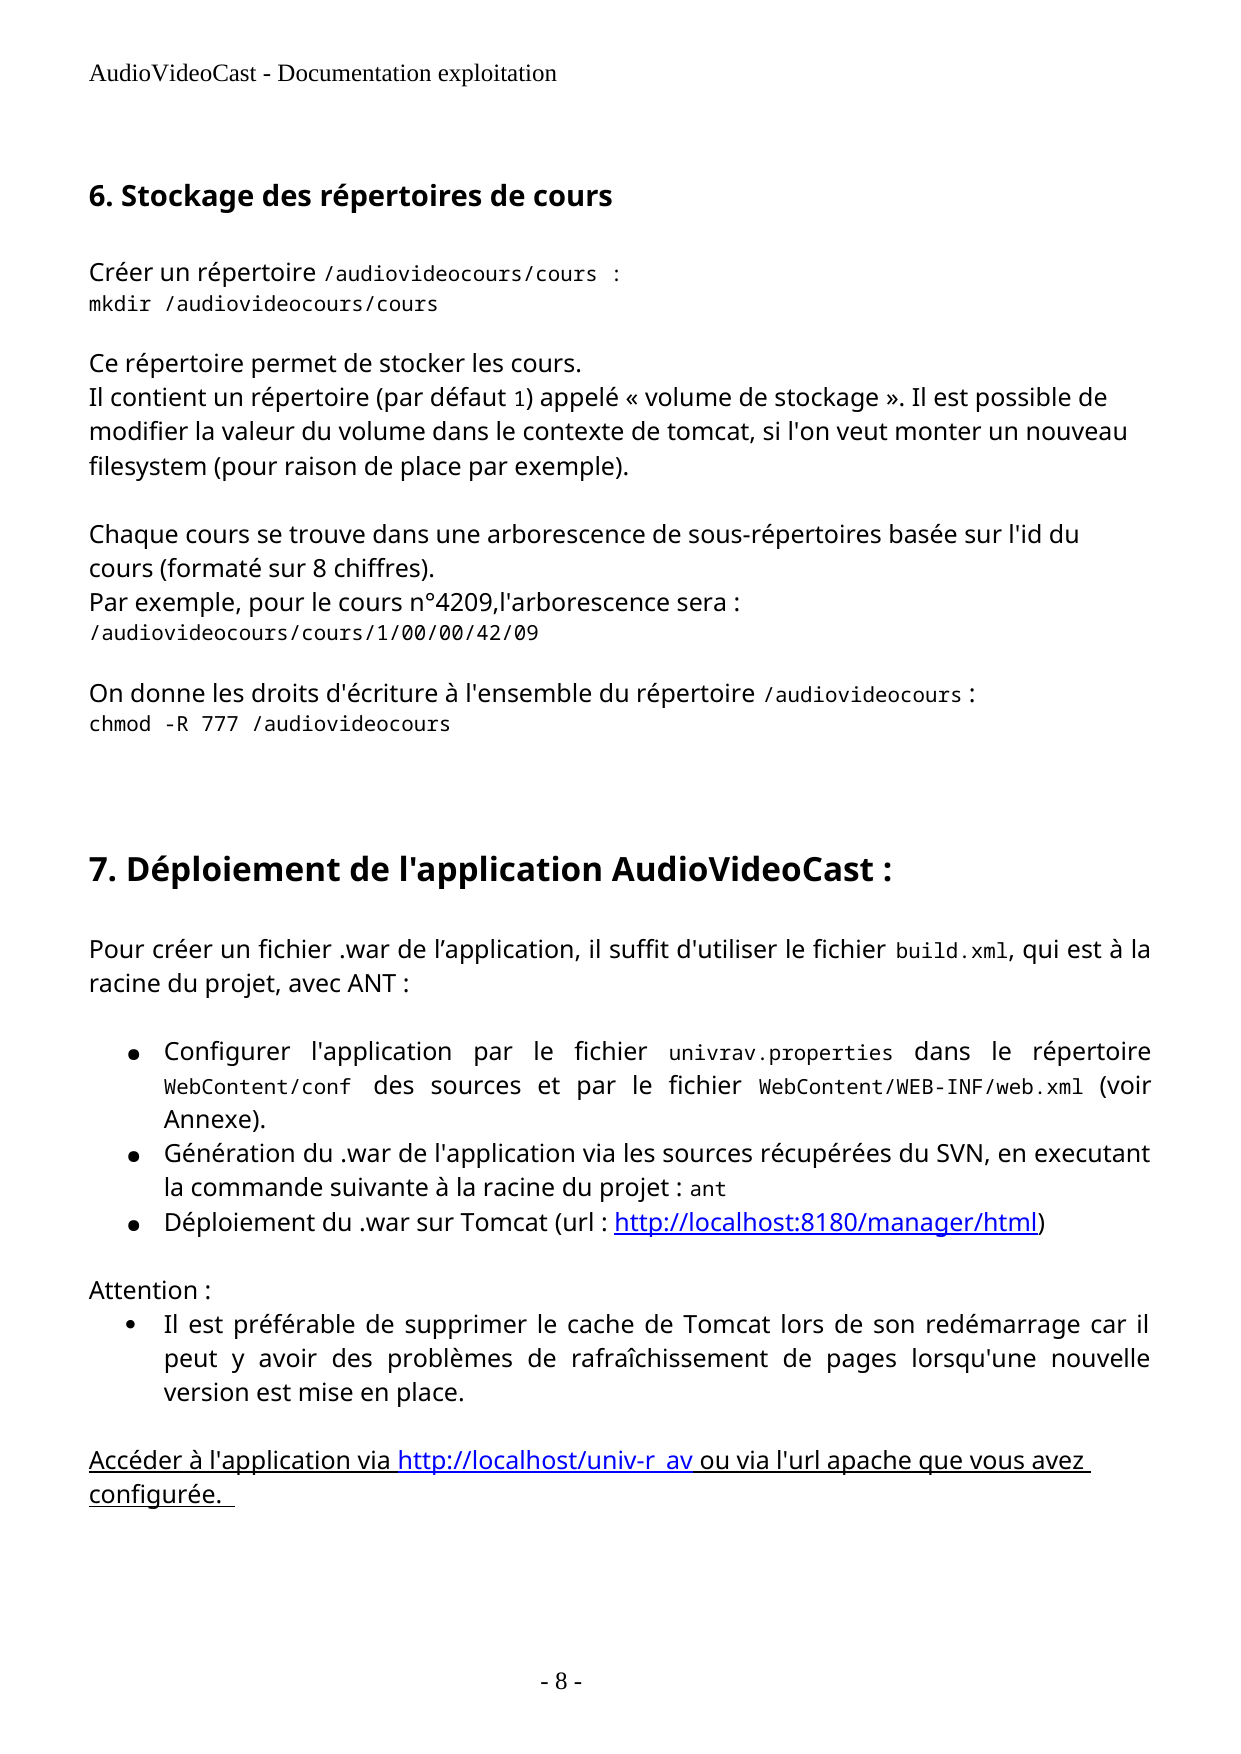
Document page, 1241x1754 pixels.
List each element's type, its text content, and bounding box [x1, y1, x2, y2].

list Génération du .war de l'application via les sources récupérées du SVN, en executant la commande suivante à la racine du projet : ant [126, 1136, 1152, 1204]
text On donne les droits d'écriture à l'ensemble du répertoire /audiovideocours : [88, 675, 1152, 709]
list Déploiement du .war sur Tomcat (url : http://localhost:8180/manager/html) [126, 1204, 1152, 1238]
text /audiovideocours/cours/1/00/00/42/09 [88, 618, 1152, 647]
text Accéder à l'application via http://localhost/univ-r_av ou via l'url apache que vous avez configurée. [88, 1443, 1152, 1511]
text Par exemple, pour le cours n°4209,l'arborescence sera : [88, 584, 1152, 618]
text Créer un répertoire /audiovideocours/cours : [88, 255, 1152, 289]
list Configurer l'application par le fichier univrav.properties dans le répertoire WebContent/conf des sources et par le fichier WebContent/WEB-INF/web.xml (voir Annexe). [126, 1034, 1152, 1136]
text Pour créer un fichier .war de l’application, il suffit d'utiliser le fichier build.xml, qui est à la racine du projet, avec ANT : [88, 932, 1152, 1000]
text chmod -R 777 /audiovideocours [88, 709, 1152, 738]
subtitle 6. Stockage des répertoires de cours [88, 175, 1152, 215]
text Attention : [88, 1272, 1152, 1306]
text Chaque cours se trouve dans une arborescence de sous-répertoires basée sur l'id du cours (formaté sur 8 chiffres). [88, 516, 1152, 584]
list Il est préférable de supprimer le cache de Tomcat lors de son redémarrage car il peut y avoir des problèmes de rafraîchissement de pages lorsqu'une nouvelle version est mise en place. [126, 1306, 1152, 1408]
text Ce répertoire permet de stocker les cours. [88, 346, 1152, 380]
subtitle 7. Déploiement de l'application AudioVideoCast : [88, 846, 1152, 891]
text mkdir /audiovideocours/cours [88, 289, 1152, 317]
text Il contient un répertoire (par défaut 1) appelé « volume de stockage ». Il est possible de modifier la valeur du volume dans le contexte de tomcat, si l'on veut monter un nouveau filesystem (pour raison de place par exemple). [88, 380, 1152, 482]
